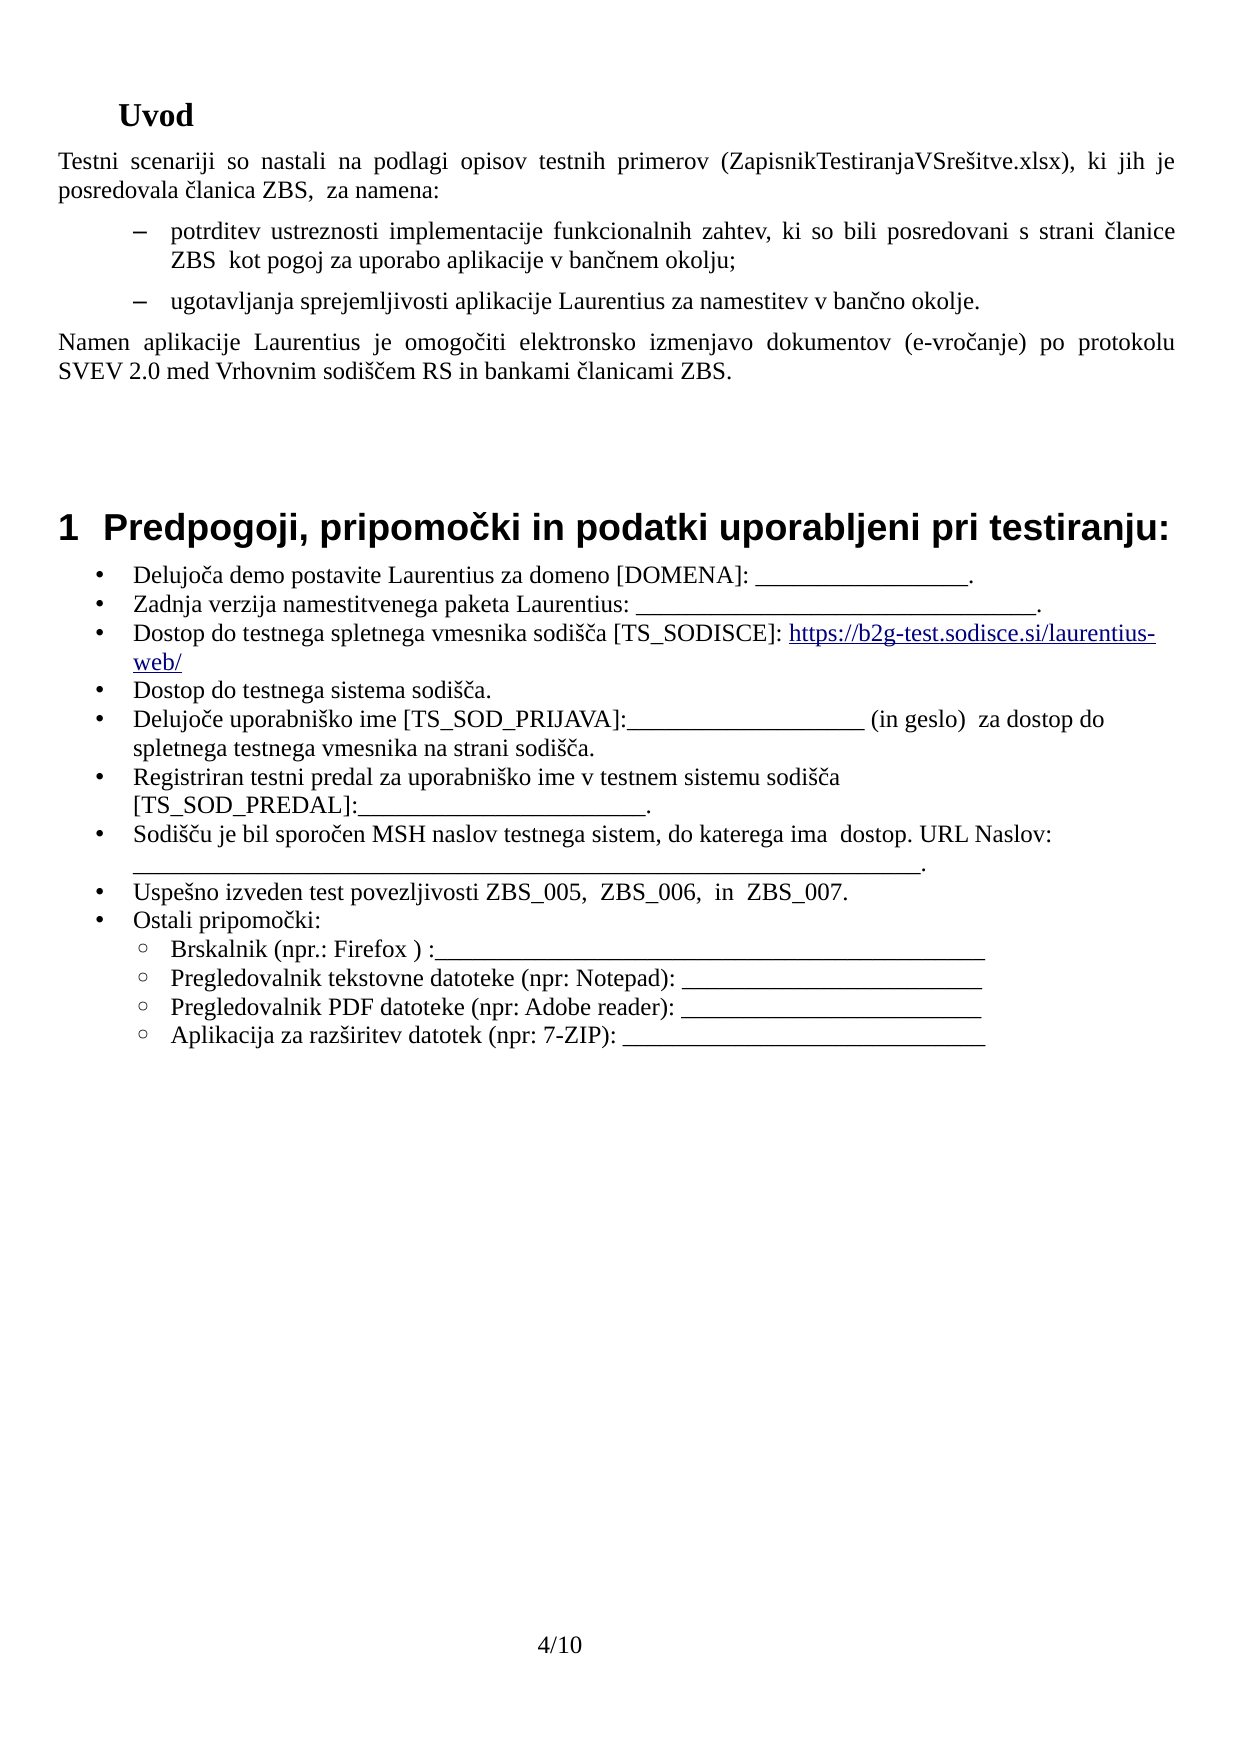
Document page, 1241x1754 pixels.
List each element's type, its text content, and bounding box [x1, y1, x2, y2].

text Namen aplikacije Laurentius je omogočiti elektronsko izmenjavo dokumentov (e-vročanje) po protokolu SVEV 2.0 med Vrhovnim sodiščem RS in bankami članicami ZBS. [58, 327, 1177, 385]
list Pregledovalnik tekstovne datoteke (npr: Notepad): ________________________ [133, 963, 1177, 992]
subtitle Uvod [58, 95, 1177, 134]
list Dostop do testnega spletnega vmesnika sodišča [TS_SODISCE]: https://b2g-test.sodisce.si/laurentius-web/ [95, 618, 1177, 676]
list Delujoča demo postavite Laurentius za domeno [DOMENA]: _________________. [95, 561, 1177, 589]
list Uspešno izveden test povezljivosti ZBS_005, ZBS_006, in ZBS_007. [95, 877, 1177, 906]
list Dostop do testnega sistema sodišča. [95, 676, 1177, 704]
list ugotavljanja sprejemljivosti aplikacije Laurentius za namestitev v bančno okolje. [133, 286, 1177, 315]
list Ostali pripomočki: [95, 906, 1177, 934]
list Registriran testni predal za uporabniško ime v testnem sistemu sodišča [TS_SOD_PREDAL]:_______________________. [95, 762, 1177, 819]
list Sodišču je bil sporočen MSH naslov testnega sistem, do katerega ima dostop. URL Naslov: _______________________________________________________________. [95, 819, 1177, 877]
list Delujoče uporabniško ime [TS_SOD_PRIJAVA]:___________________ (in geslo) za dostop do spletnega testnega vmesnika na strani sodišča. [95, 704, 1177, 762]
list Pregledovalnik PDF datoteke (npr: Adobe reader): ________________________ [133, 992, 1177, 1021]
list potrditev ustreznosti implementacije funkcionalnih zahtev, ki so bili posredovani s strani članice ZBS kot pogoj za uporabo aplikacije v bančnem okolju; [133, 216, 1177, 274]
text Testni scenariji so nastali na podlagi opisov testnih primerov (ZapisnikTestiranjaVSrešitve.xlsx), ki jih je posredovala članica ZBS, za namena: [58, 146, 1177, 204]
subtitle Predpogoji, pripomočki in podatki uporabljeni pri testiranju: [58, 505, 1177, 548]
list Aplikacija za razširitev datotek (npr: 7-ZIP): _____________________________ [133, 1021, 1177, 1049]
list Brskalnik (npr.: Firefox ) :____________________________________________ [133, 934, 1177, 963]
list Zadnja verzija namestitvenega paketa Laurentius: ________________________________. [95, 589, 1177, 618]
